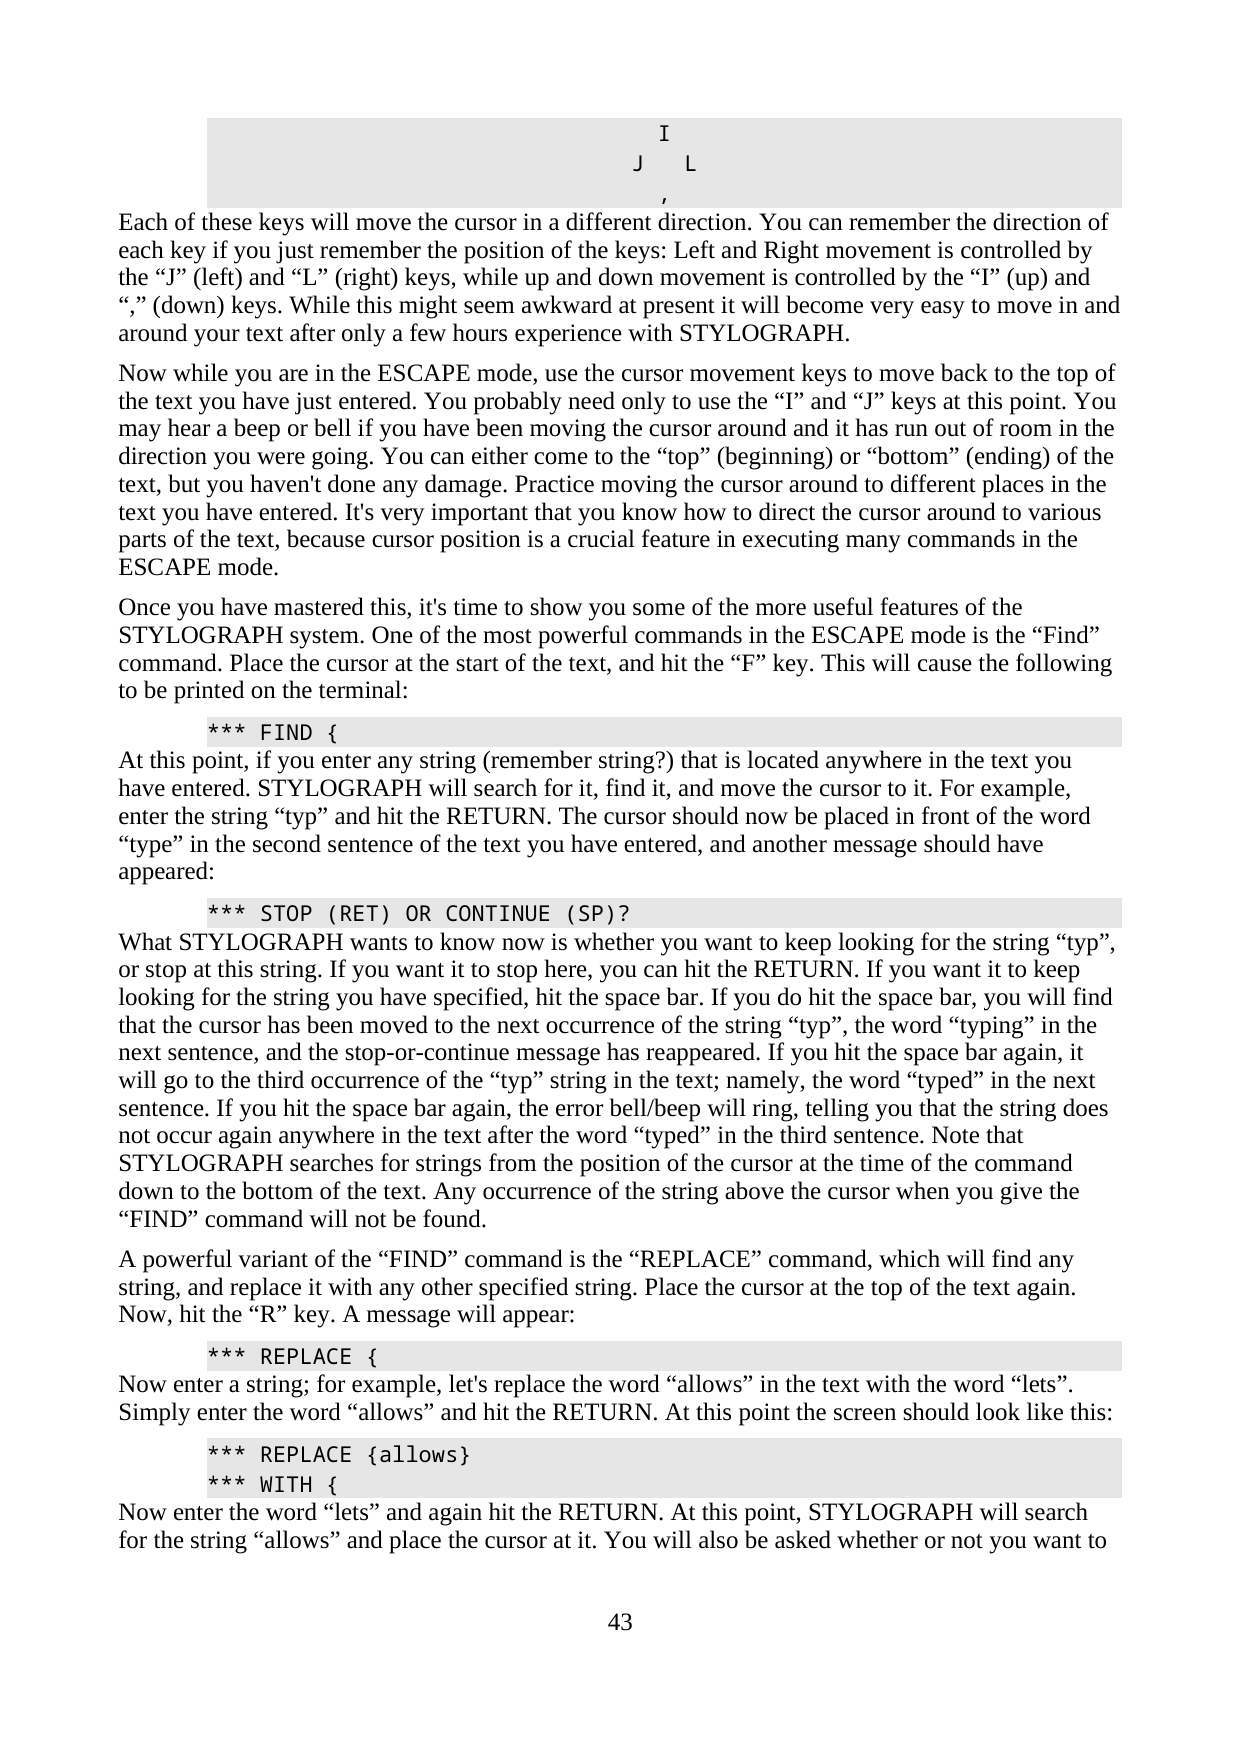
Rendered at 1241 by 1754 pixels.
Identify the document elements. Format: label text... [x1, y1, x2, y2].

text *** REPLACE { [207, 1341, 1122, 1371]
text Now while you are in the ESCAPE mode, use the cursor movement keys to move back to the top of the text you have just entered. You probably need only to use the “I” and “J” keys at this point. You may hear a beep or bell if you have been moving the cursor around and it has run out of room in the direction you were going. You can either come to the “top” (beginning) or “bottom” (ending) of the text, but you haven't done any damage. Practice moving the cursor around to different places in the text you have entered. It's very important that you know how to direct the cursor around to various parts of the text, because cursor position is a crucial feature in executing many commands in the ESCAPE mode. [118, 359, 1122, 581]
text Now enter the word “lets” and again hit the RETURN. At this point, STYLOGRAPH will search for the string “allows” and place the cursor at it. You will also be asked whether or not you want to [118, 1498, 1122, 1554]
text , [207, 178, 1122, 208]
text Now enter a string; for example, let's replace the word “allows” in the text with the word “lets”. Simply enter the word “allows” and hit the RETURN. At this point the screen should look like this: [118, 1371, 1122, 1426]
text I [207, 118, 1122, 148]
text Each of these keys will move the cursor in a different direction. You can remember the direction of each key if you just remember the position of the keys: Left and Right movement is controlled by the “J” (left) and “L” (right) keys, while up and down movement is controlled by the “I” (up) and “,” (down) keys. While this might seem awkward at present it will become very easy to move in and around your text after only a few hours experience with STYLOGRAPH. [118, 208, 1122, 347]
text *** FIND { [207, 717, 1122, 747]
text A powerful variant of the “FIND” command is the “REPLACE” command, which will find any string, and replace it with any other specified string. Place the cursor at the top of the text again. Now, hit the “R” key. A message will appear: [118, 1245, 1122, 1328]
text What STYLOGRAPH wants to know now is whether you want to keep looking for the string “typ”, or stop at this string. If you want it to stop here, you can hit the RETURN. If you want it to keep looking for the string you have specified, hit the space bar. If you do hit the space bar, you will find that the cursor has been moved to the next occurrence of the string “typ”, the word “typing” in the next sentence, and the stop-or-continue message has reappeared. If you hit the space bar again, it will go to the third occurrence of the “typ” string in the text; namely, the word “typed” in the next sentence. If you hit the space bar again, the error bell/beep will ring, telling you that the string does not occur again anywhere in the text after the word “typed” in the third sentence. Note that STYLOGRAPH searches for strings from the position of the cursor at the time of the command down to the bottom of the text. Any occurrence of the string above the cursor when you give the “FIND” command will not be found. [118, 928, 1122, 1232]
text J L [207, 148, 1122, 178]
text *** STOP (RET) OR CONTINUE (SP)? [207, 898, 1122, 928]
text At this point, if you enter any string (remember string?) that is located anywhere in the text you have entered. STYLOGRAPH will search for it, find it, and move the cursor to it. For example, enter the string “typ” and hit the RETURN. The cursor should now be placed in front of the word “type” in the second sentence of the text you have entered, and another message should have appeared: [118, 747, 1122, 885]
text *** REPLACE {allows} [207, 1438, 1122, 1468]
text *** WITH { [207, 1468, 1122, 1498]
text Once you have mastered this, it's time to show you some of the more useful features of the STYLOGRAPH system. One of the most powerful commands in the ESCAPE mode is the “Find” command. Place the cursor at the start of the text, and hit the “F” key. This will cause the following to be printed on the terminal: [118, 593, 1122, 704]
